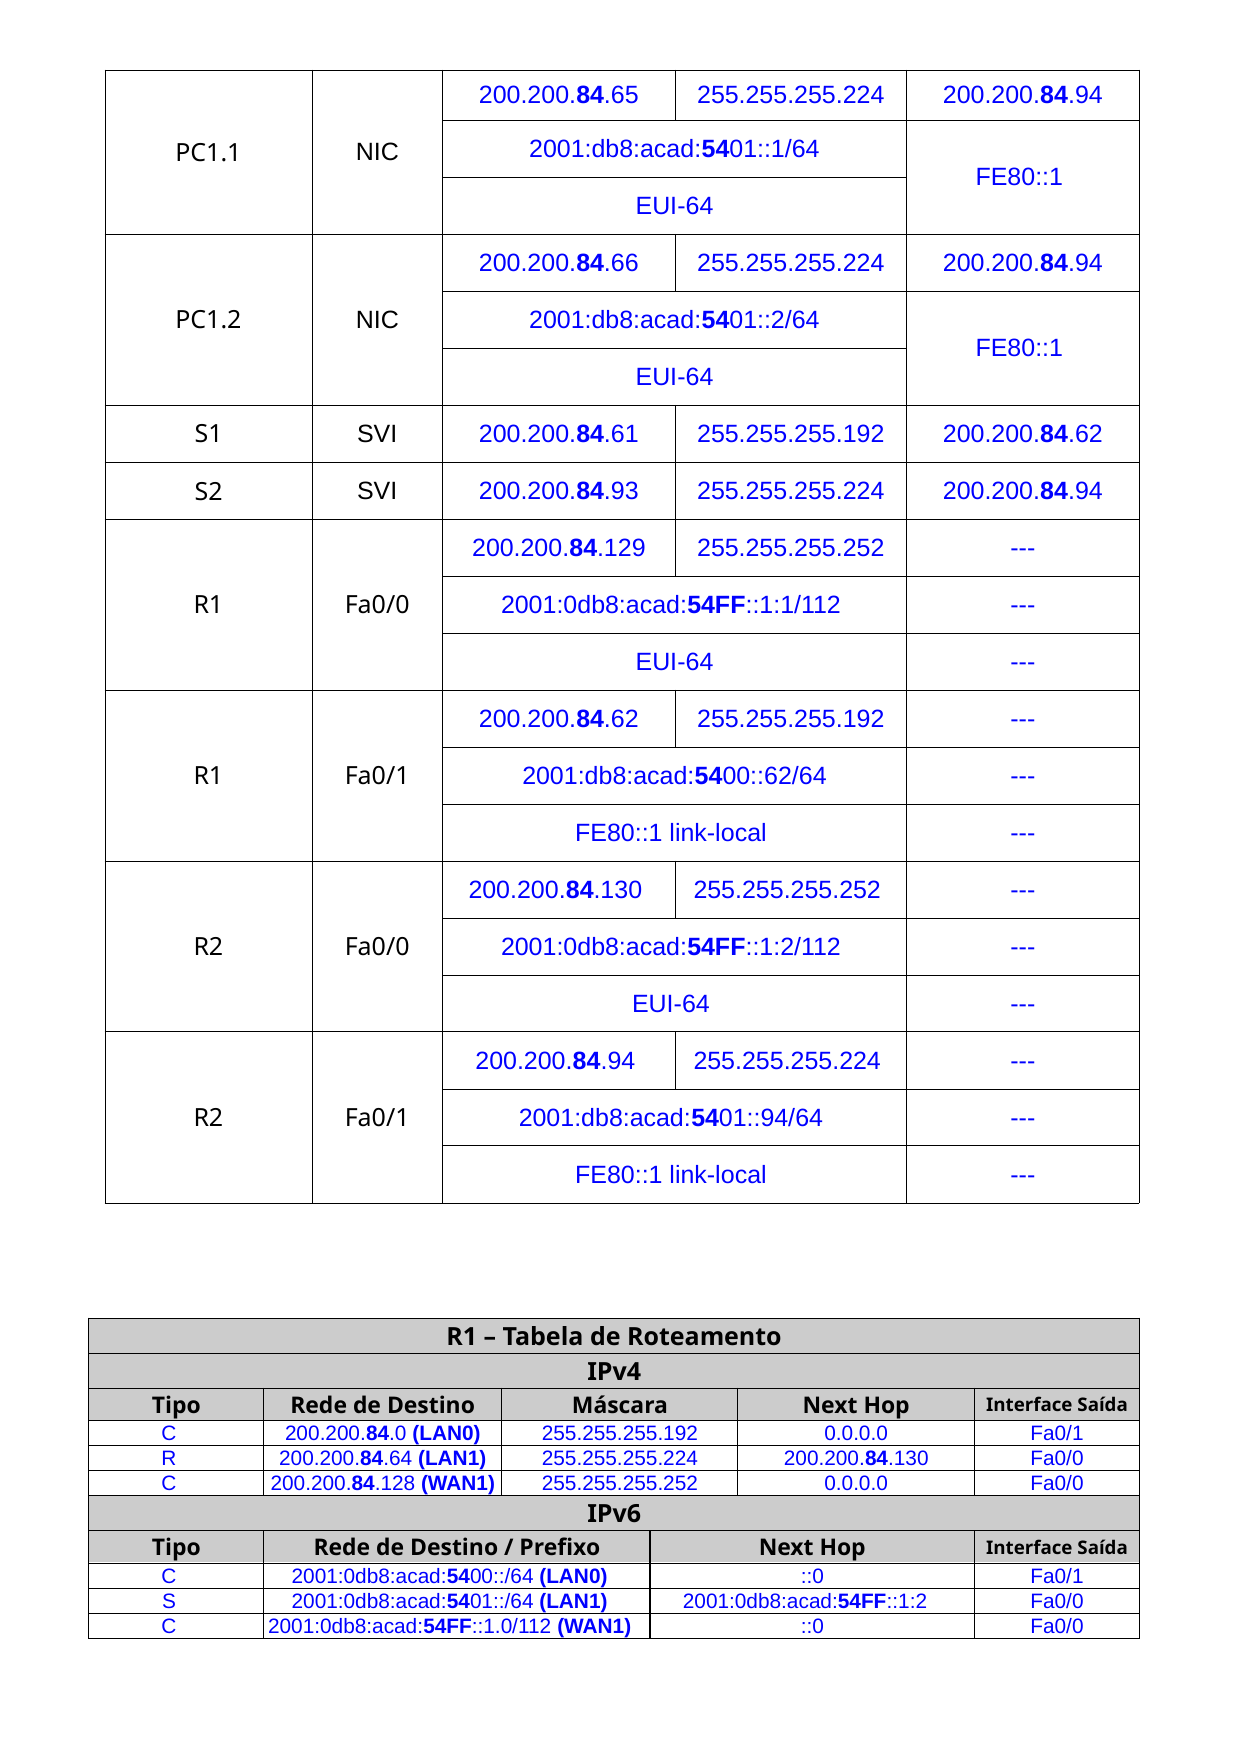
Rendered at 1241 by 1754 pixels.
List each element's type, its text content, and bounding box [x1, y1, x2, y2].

table_cell 255.255.255.224 [502, 1446, 737, 1470]
table_cell 2001:db8:acad:5401::2/64 [443, 292, 906, 348]
table_cell 2001:0db8:acad:5401::/64 (LAN1) [264, 1589, 649, 1612]
table_cell 2001:db8:acad:5400::62/64 [443, 748, 906, 803]
table_cell S [89, 1589, 263, 1612]
table_cell 200.200.84.128 (WAN1) [264, 1471, 501, 1495]
table_cell SVI [313, 463, 442, 519]
table_cell Fa0/0 [313, 862, 442, 1031]
table_cell Máscara [502, 1389, 737, 1420]
table_cell --- [907, 805, 1139, 861]
table_cell 200.200.84.129 [443, 520, 675, 576]
table_cell 255.255.255.192 [502, 1421, 737, 1445]
table_cell 2001:db8:acad:5401::1/64 [443, 121, 906, 177]
table_cell Fa0/1 [975, 1421, 1139, 1445]
table_cell C [89, 1421, 263, 1445]
table_cell 255.255.255.224 [676, 71, 906, 120]
table_cell EUI-64 [443, 634, 906, 689]
table_cell C [89, 1564, 263, 1587]
table_cell 2001:0db8:acad:54FF::1:1/112 [443, 577, 906, 633]
table_cell --- [907, 862, 1139, 917]
table_cell Rede de Destino / Prefixo [264, 1531, 649, 1562]
table_cell 2001:db8:acad:5401::94/64 [443, 1090, 906, 1145]
table_cell NIC [313, 235, 442, 405]
table_cell PC1.2 [106, 235, 312, 405]
table_cell --- [907, 976, 1139, 1031]
table_cell Fa0/0 [975, 1589, 1139, 1612]
table_cell 2001:0db8:acad:54FF::1:2/112 [443, 919, 906, 974]
table_cell Next Hop [738, 1389, 974, 1420]
table_cell Fa0/1 [313, 1032, 442, 1202]
table_cell ::0 [651, 1564, 974, 1587]
table_cell 200.200.84.64 (LAN1) [264, 1446, 501, 1470]
table_cell Fa0/0 [313, 520, 442, 689]
table_cell --- [907, 1090, 1139, 1145]
table_cell C [89, 1614, 263, 1637]
table_cell 255.255.255.252 [676, 520, 906, 576]
table_cell Fa0/0 [975, 1614, 1139, 1637]
table_cell Fa0/0 [975, 1471, 1139, 1495]
table_cell R2 [106, 862, 312, 1031]
table_cell 255.255.255.192 [676, 691, 906, 747]
table_cell --- [907, 520, 1139, 576]
table_cell Rede de Destino [264, 1389, 501, 1420]
table_cell 200.200.84.65 [443, 71, 675, 120]
table_cell SVI [313, 406, 442, 462]
table_cell 255.255.255.224 [676, 463, 906, 519]
table_cell IPv4 [89, 1354, 1139, 1388]
table_cell 2001:0db8:acad:54FF::1.0/112 (WAN1) [264, 1614, 649, 1637]
table_cell 200.200.84.130 [738, 1446, 974, 1470]
table_cell FE80::1 [907, 121, 1139, 234]
table_cell R [89, 1446, 263, 1470]
table_cell 200.200.84.94 [443, 1032, 675, 1088]
table_cell FE80::1 link-local [443, 1146, 906, 1202]
table_cell Interface Saída [975, 1389, 1139, 1420]
table_cell 200.200.84.61 [443, 406, 675, 462]
table_cell EUI-64 [443, 976, 906, 1031]
table_cell 200.200.84.94 [907, 463, 1139, 519]
table_cell NIC [313, 71, 442, 234]
table_cell ::0 [651, 1614, 974, 1637]
table_cell Fa0/0 [975, 1446, 1139, 1470]
table_cell 200.200.84.62 [443, 691, 675, 747]
table_cell Tipo [89, 1531, 263, 1562]
table_cell R2 [106, 1032, 312, 1202]
table_cell 200.200.84.94 [907, 71, 1139, 120]
table_cell 0.0.0.0 [738, 1421, 974, 1445]
table_cell 255.255.255.224 [676, 235, 906, 291]
table_cell FE80::1 link-local [443, 805, 906, 861]
table_cell EUI-64 [443, 178, 906, 234]
table_cell EUI-64 [443, 349, 906, 405]
table_cell 255.255.255.192 [676, 406, 906, 462]
table_cell 200.200.84.66 [443, 235, 675, 291]
table_cell Fa0/1 [975, 1564, 1139, 1587]
table_cell R1 [106, 520, 312, 689]
table_header R1 – Tabela de Roteamento [89, 1319, 1139, 1353]
table_cell 200.200.84.93 [443, 463, 675, 519]
table_cell 2001:0db8:acad:54FF::1:2 [651, 1589, 974, 1612]
table_cell --- [907, 748, 1139, 803]
table_cell --- [907, 1146, 1139, 1202]
table_cell 2001:0db8:acad:5400::/64 (LAN0) [264, 1564, 649, 1587]
table_cell 200.200.84.94 [907, 235, 1139, 291]
table_cell Fa0/1 [313, 691, 442, 861]
table_cell --- [907, 577, 1139, 633]
table_cell 255.255.255.252 [502, 1471, 737, 1495]
table_cell Interface Saída [975, 1531, 1139, 1562]
table_cell 200.200.84.130 [443, 862, 675, 917]
table_cell R1 [106, 691, 312, 861]
table_cell --- [907, 919, 1139, 974]
table_cell 0.0.0.0 [738, 1471, 974, 1495]
table_cell 200.200.84.62 [907, 406, 1139, 462]
table_cell 255.255.255.252 [676, 862, 906, 917]
table_cell FE80::1 [907, 292, 1139, 405]
table_cell PC1.1 [106, 71, 312, 234]
table_cell 200.200.84.0 (LAN0) [264, 1421, 501, 1445]
table_cell Tipo [89, 1389, 263, 1420]
table_cell 255.255.255.224 [676, 1032, 906, 1088]
table_cell Next Hop [651, 1531, 974, 1562]
table_cell --- [907, 691, 1139, 747]
table_cell S1 [106, 406, 312, 462]
table_cell --- [907, 634, 1139, 689]
table_cell S2 [106, 463, 312, 519]
table_cell IPv6 [89, 1496, 1139, 1530]
table_cell --- [907, 1032, 1139, 1088]
table_cell C [89, 1471, 263, 1495]
